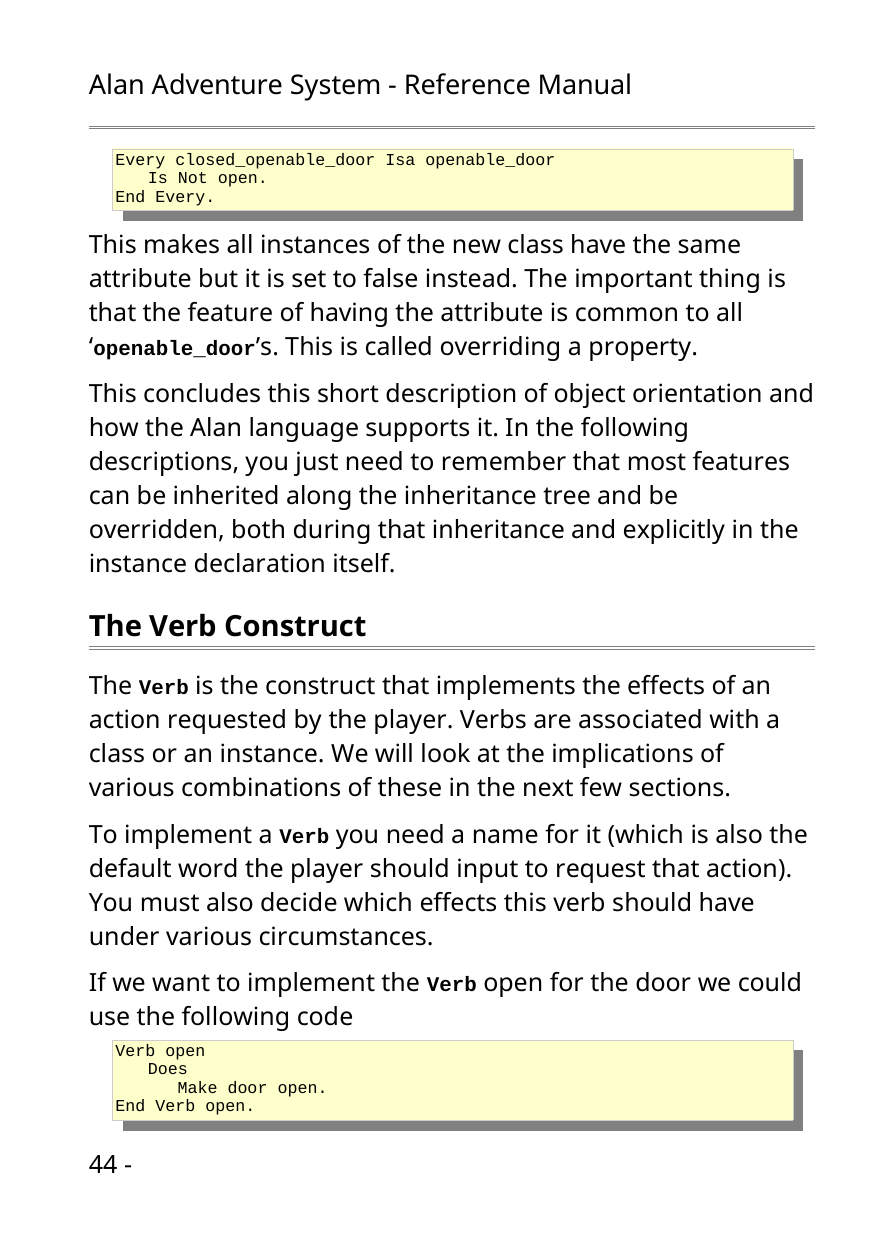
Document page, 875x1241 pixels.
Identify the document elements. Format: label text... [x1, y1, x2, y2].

text To implement a Verb you need a name for it (which is also the default word the player should input to request that action). You must also decide which effects this verb should have under various circumstances. [88, 817, 815, 952]
text This makes all instances of the new class have the same attribute but it is set to false instead. The important thing is that the feature of having the attribute is common to all ‘openable_door’s. This is called overriding a property. [88, 227, 815, 363]
text If we want to implement the Verb open for the door we could use the fol­lowing code [88, 965, 815, 1033]
subtitle The Verb Construct [88, 605, 815, 649]
text The Verb is the construct that implements the effects of an action requested by the player. Verbs are asso­ciated with a class or an instance. We will look at the implications of various combina­tions of these in the next few sections. [88, 668, 815, 804]
text This concludes this short description of object orientation and how the Alan language supports it. In the following descriptions, you just need to remember that most features can be inherited along the inheritance tree and be overridden, both during that inheritance and explicitly in the instance declaration itself. [88, 376, 815, 580]
text Verb open Does Make door open. End Verb open. [113, 1041, 793, 1120]
text Every closed_openable_door Isa openable_door Is Not open. End Every. [113, 150, 793, 210]
